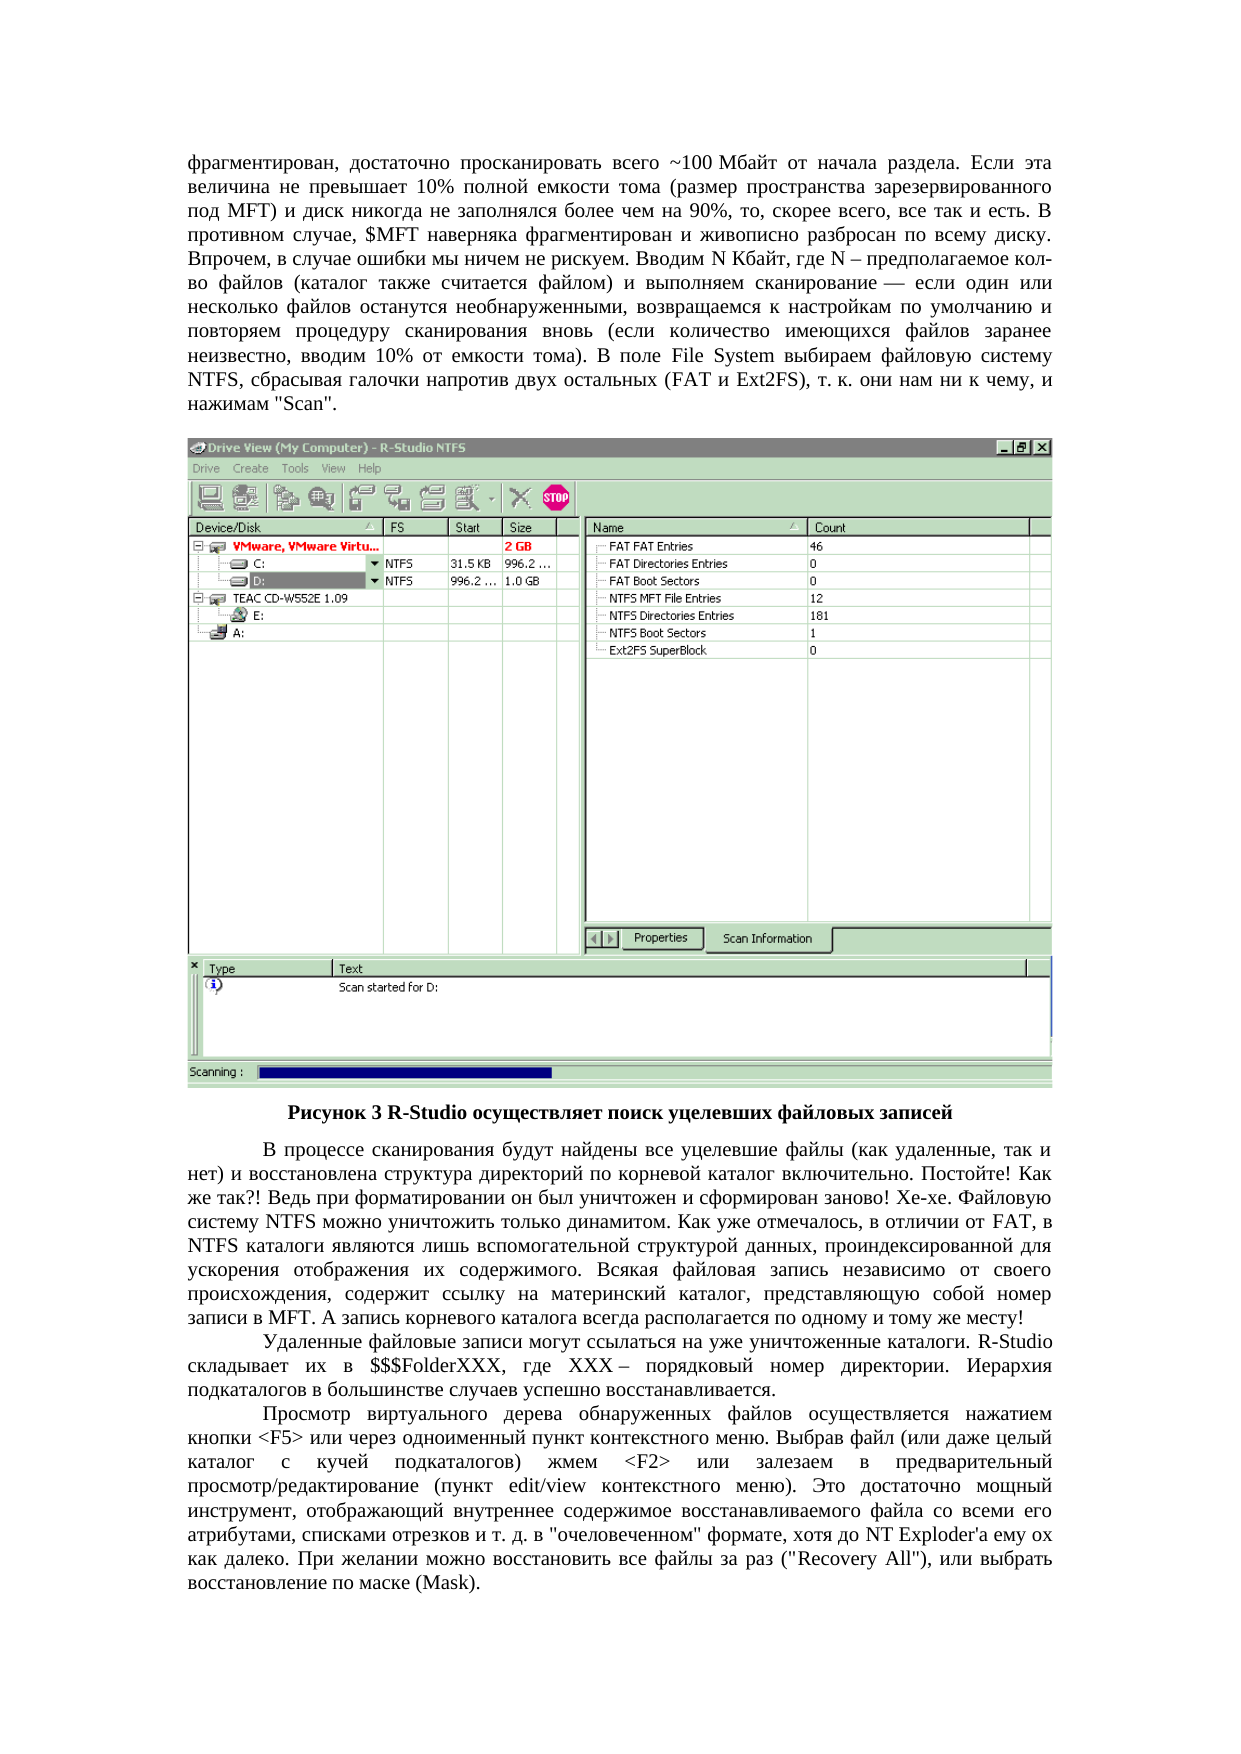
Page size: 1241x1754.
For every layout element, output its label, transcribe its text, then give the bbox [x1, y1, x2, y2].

text Рисунок 3 R-Studio осуществляет поиск уцелевших файловых записей [187, 1100, 1053, 1124]
picture [187, 438, 1053, 1088]
text фрагментирован, достаточно просканировать всего ~100 Мбайт от начала раздела. Если эта величина не превышает 10% полной емкости тома (размер пространства зарезервированного под MFT) и диск никогда не заполнялся более чем на 90%, то, скорее всего, все так и есть. В противном случае, $MFT наверняка фрагментирован и живописно разбросан по всему диску. Впрочем, в случае ошибки мы ничем не рискуем. Вводим N Кбайт, где N – предполагаемое кол-во файлов (каталог также считается файлом) и выполняем сканирование — если один или несколько файлов останутся необнаруженными, возвращаемся к настройкам по умолчанию и повторяем процедуру сканирования вновь (если количество имеющихся файлов заранее неизвестно, вводим 10% от емкости тома). В поле File System выбираем файловую систему NTFS, сбрасывая галочки напротив двух остальных (FAT и Ext2FS), т. к. они нам ни к чему, и нажимам "Scan". [187, 150, 1053, 415]
text Просмотр виртуального дерева обнаруженных файлов осуществляется нажатием кнопки <F5> или через одноименный пункт контекстного меню. Выбрав файл (или даже целый каталог с кучей подкаталогов) жмем <F2> или залезаем в предварительный просмотр/редактирование (пункт edit/view контекстного меню). Это достаточно мощный инструмент, отображающий внутреннее содержимое восстанавливаемого файла со всеми его атрибутами, списками отрезков и т. д. в "очеловеченном" формате, хотя до NT Exploder'а ему ох как далеко. При желании можно восстановить все файлы за раз ("Recovery All"), или выбрать восстановление по маске (Mask). [187, 1401, 1053, 1594]
text В процессе сканирования будут найдены все уцелевшие файлы (как удаленные, так и нет) и восстановлена структура директорий по корневой каталог включительно. Постойте! Как же так?! Ведь при форматировании он был уничтожен и сформирован заново! Хе-хе. Файловую систему NTFS можно уничтожить только динамитом. Как уже отмечалось, в отличии от FAT, в NTFS каталоги являются лишь вспомогательной структурой данных, проиндексированной для ускорения отображения их содержимого. Всякая файловая запись независимо от своего происхождения, содержит ссылку на материнский каталог, представляющую собой номер записи в MFT. А запись корневого каталога всегда располагается по одному и тому же месту! [187, 1137, 1053, 1329]
text Удаленные файловые записи могут ссылаться на уже уничтоженные каталоги. R-Studio складывает их в $$$FolderXXX, где XXX – порядковый номер директории. Иерархия подкаталогов в большинстве случаев успешно восстанавливается. [187, 1329, 1053, 1401]
